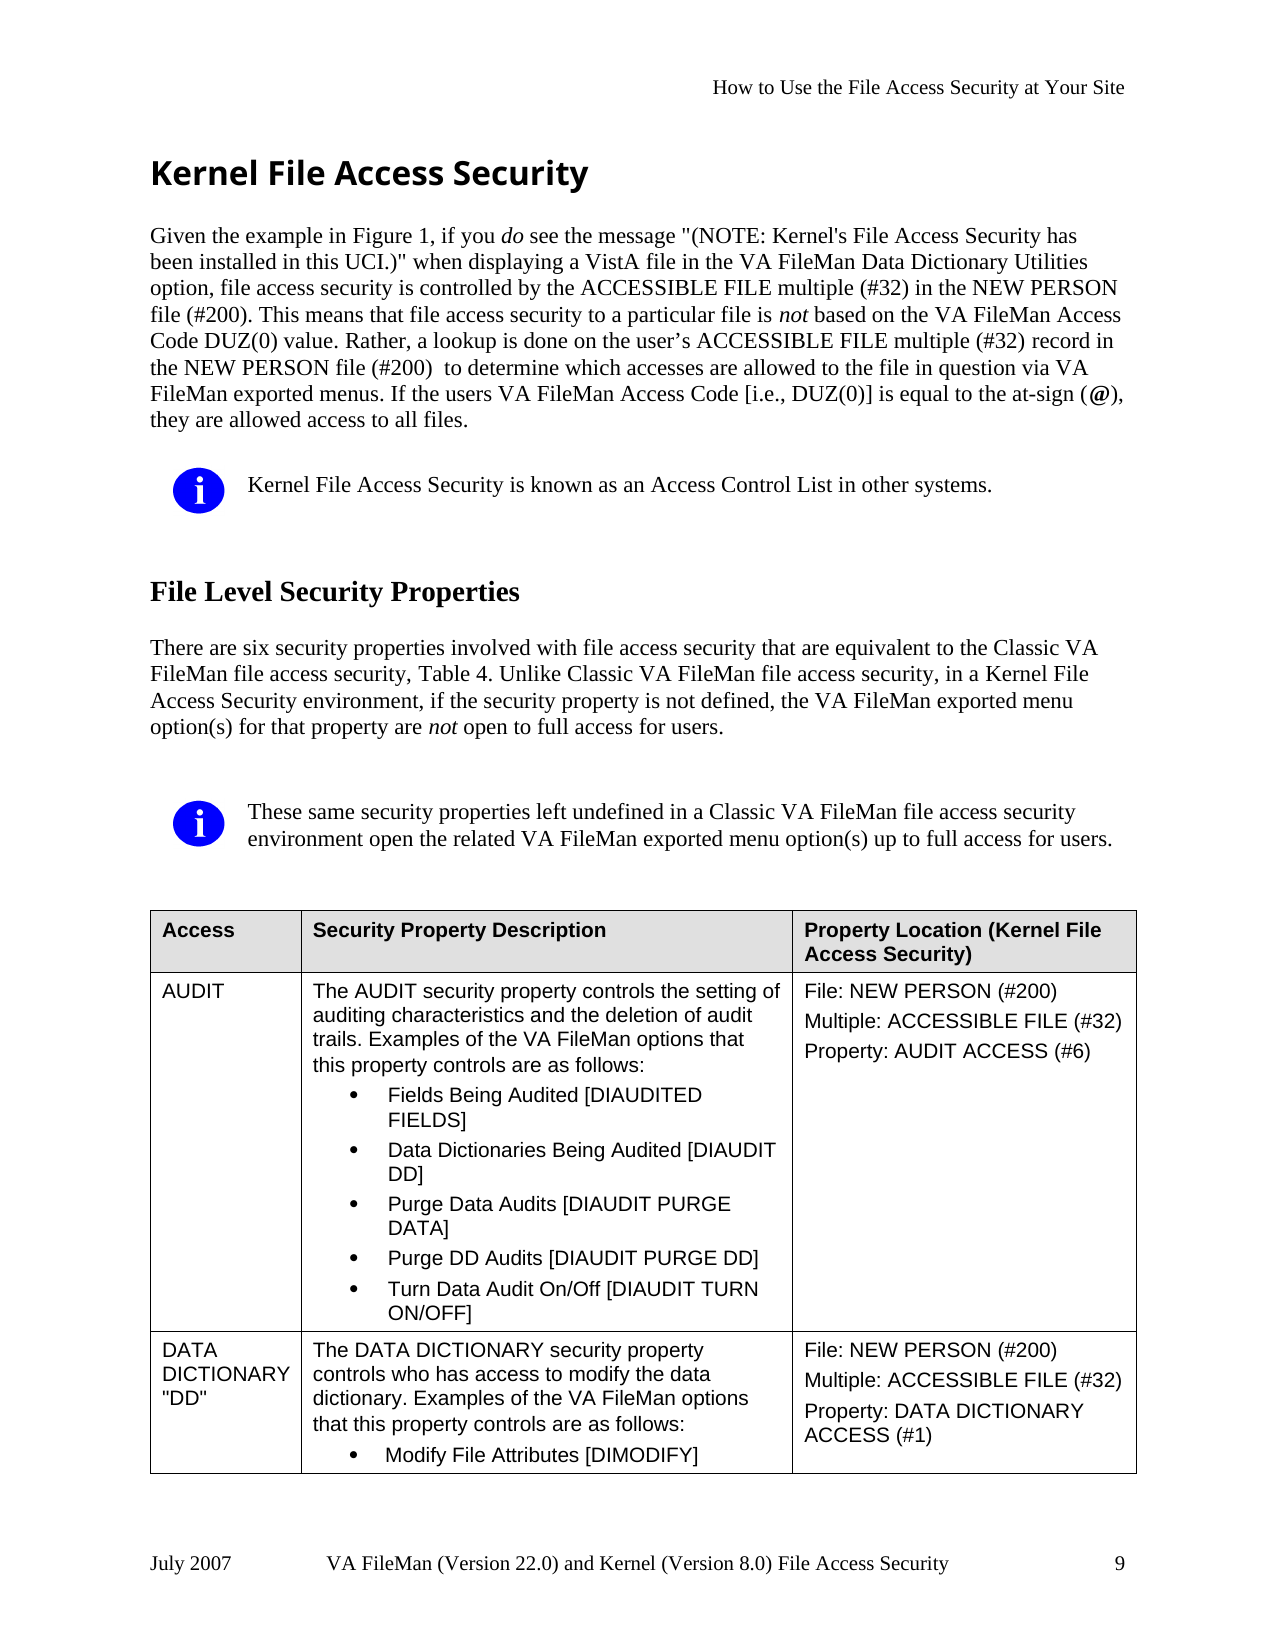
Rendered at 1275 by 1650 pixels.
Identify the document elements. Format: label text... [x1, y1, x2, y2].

table_header Property Location (Kernel File Access Security) [793, 911, 1136, 972]
picture [172, 465, 225, 516]
subtitle Kernel File Access Security [150, 150, 1125, 195]
table_header [161, 459, 236, 521]
table_header These same security properties left undefined in a Classic VA FileMan file access security environment open the related VA FileMan exported menu option(s) up to full access for users. [236, 792, 1155, 857]
table_header Kernel File Access Security is known as an Access Control List in other systems. [236, 459, 1155, 521]
table_header [161, 792, 236, 857]
table_cell File: NEW PERSON (#200) Multiple: ACCESSIBLE FILE (#32) Property: AUDIT ACCESS (#6) [793, 973, 1136, 1331]
picture [172, 798, 225, 849]
text There are six security properties involved with file access security that are equivalent to the Classic VA FileMan file access security, Table 4. Unlike Classic VA FileMan file access security, in a Kernel File Access Security environment, if the security property is not defined, the VA FileMan exported menu option(s) for that property are not open to full access for users. [150, 634, 1125, 739]
table_cell File: NEW PERSON (#200) Multiple: ACCESSIBLE FILE (#32) Property: DATA DICTIONARY ACCESS (#1) [793, 1332, 1136, 1473]
text Given the example in Figure 1, if you do see the message "(NOTE: Kernel's File Access Security has been installed in this UCI.)" when displaying a VistA file in the VA FileMan Data Dictionary Utilities option, file access security is controlled by the ACCESSIBLE FILE multiple (#32) in the NEW PERSON file (#200). This means that file access security to a particular file is not based on the VA FileMan Access Code DUZ(0) value. Rather, a lookup is done on the user’s ACCESSIBLE FILE multiple (#32) record in the NEW PERSON file (#200) to determine which accesses are allowed to the file in question via VA FileMan exported menus. If the users VA FileMan Access Code [i.e., DUZ(0)] is equal to the at-sign (@), they are allowed access to all files. [150, 222, 1125, 433]
table_header Access [151, 911, 301, 972]
table_header Security Property Description [302, 911, 792, 972]
table_cell DATA DICTIONARY "DD" [151, 1332, 301, 1473]
table_cell The AUDIT security property controls the setting of auditing characteristics and the deletion of audit trails. Examples of the VA FileMan options that this property controls are as follows: Fields Being Audited [DIAUDITED FIELDS] Data Dictionaries Being Audited [DIAUDIT DD] Purge Data Audits [DIAUDIT PURGE DATA] Purge DD Audits [DIAUDIT PURGE DD] Turn Data Audit On/Off [DIAUDIT TURN ON/OFF] [302, 973, 792, 1331]
table_cell AUDIT [151, 973, 301, 1331]
table_cell The DATA DICTIONARY security property controls who has access to modify the data dictionary. Examples of the VA FileMan options that this property controls are as follows: Modify File Attributes [DIMODIFY] Utility Functions [DIUTILITY]/(Data Dictionary [DIDDU]) [302, 1332, 792, 1473]
subtitle File Level Security Properties [150, 574, 1125, 608]
